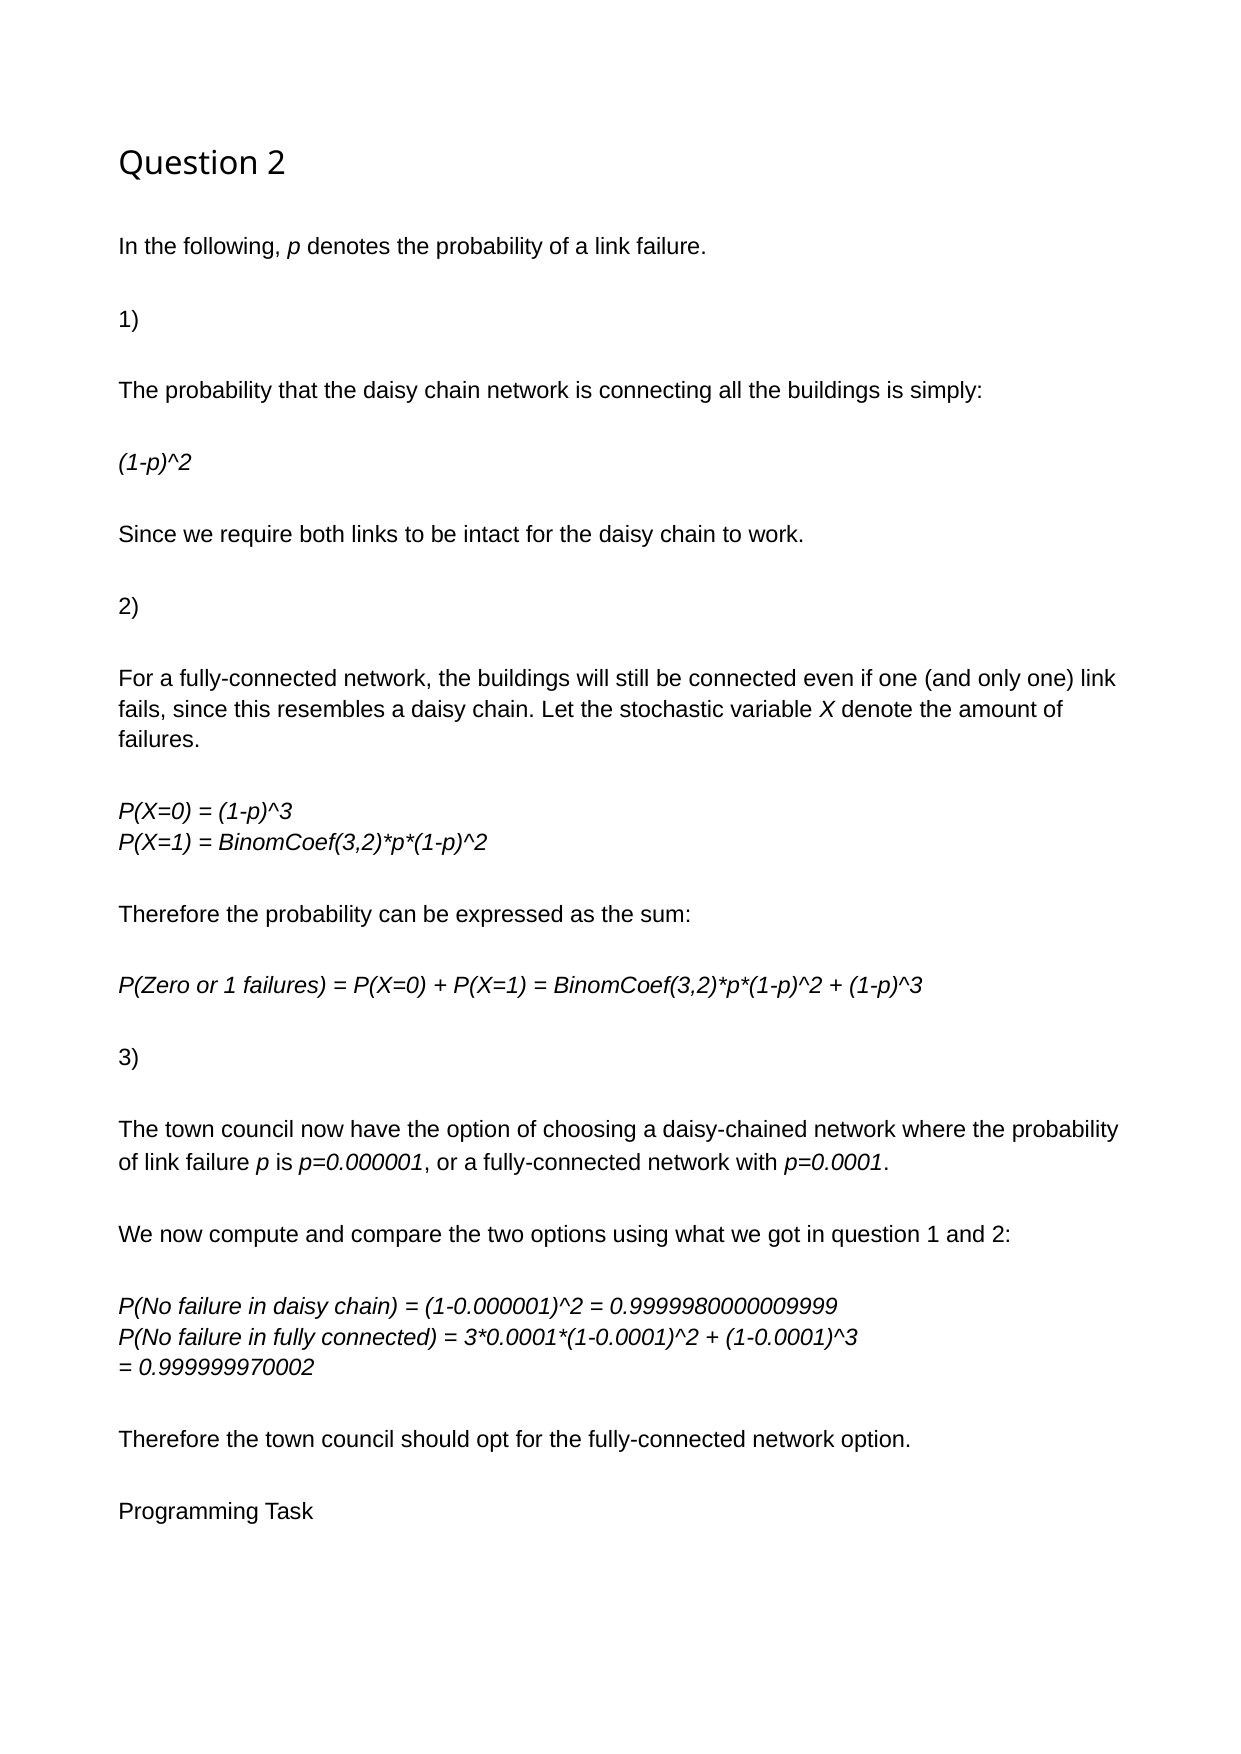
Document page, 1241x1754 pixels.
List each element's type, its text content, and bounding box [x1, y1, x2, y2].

text The probability that the daisy chain network is connecting all the buildings is simply: [118, 377, 1122, 404]
text P(X=1) = BinomCoef(3,2)*p*(1-p)^2 [118, 828, 1122, 855]
text The town council now have the option of choosing a daisy-chained network where the probability of link failure p is p=0.000001, or a fully-connected network with p=0.0001. [118, 1116, 1122, 1175]
text P(No failure in fully connected) = 3*0.0001*(1-0.0001)^2 + (1-0.0001)^3 [118, 1323, 1122, 1350]
text P(No failure in daisy chain) = (1-0.000001)^2 = 0.9999980000009999 [118, 1292, 1122, 1319]
text In the following, p denotes the probability of a link failure. [118, 231, 1122, 260]
text 1) [118, 305, 1122, 332]
text = 0.999999970002 [118, 1354, 1122, 1381]
text P(Zero or 1 failures) = P(X=0) + P(X=1) = BinomCoef(3,2)*p*(1-p)^2 + (1-p)^3 [118, 972, 1122, 999]
text Therefore the probability can be expressed as the sum: [118, 900, 1122, 927]
text (1-p)^2 [118, 449, 1122, 476]
text 3) [118, 1044, 1122, 1071]
subtitle Question 2 [118, 139, 1122, 184]
text 2) [118, 593, 1122, 619]
text P(X=0) = (1-p)^3 [118, 798, 1122, 824]
text We now compute and compare the two options using what we got in question 1 and 2: [118, 1221, 1122, 1247]
text Since we require both links to be intact for the daisy chain to work. [118, 521, 1122, 548]
text Therefore the town council should opt for the fully-connected network option. [118, 1426, 1122, 1452]
text For a fully-connected network, the buildings will still be connected even if one (and only one) link fails, since this resembles a daisy chain. Let the stochastic variable X denote the amount of failures. [118, 664, 1122, 753]
text Programming Task [118, 1497, 1122, 1524]
